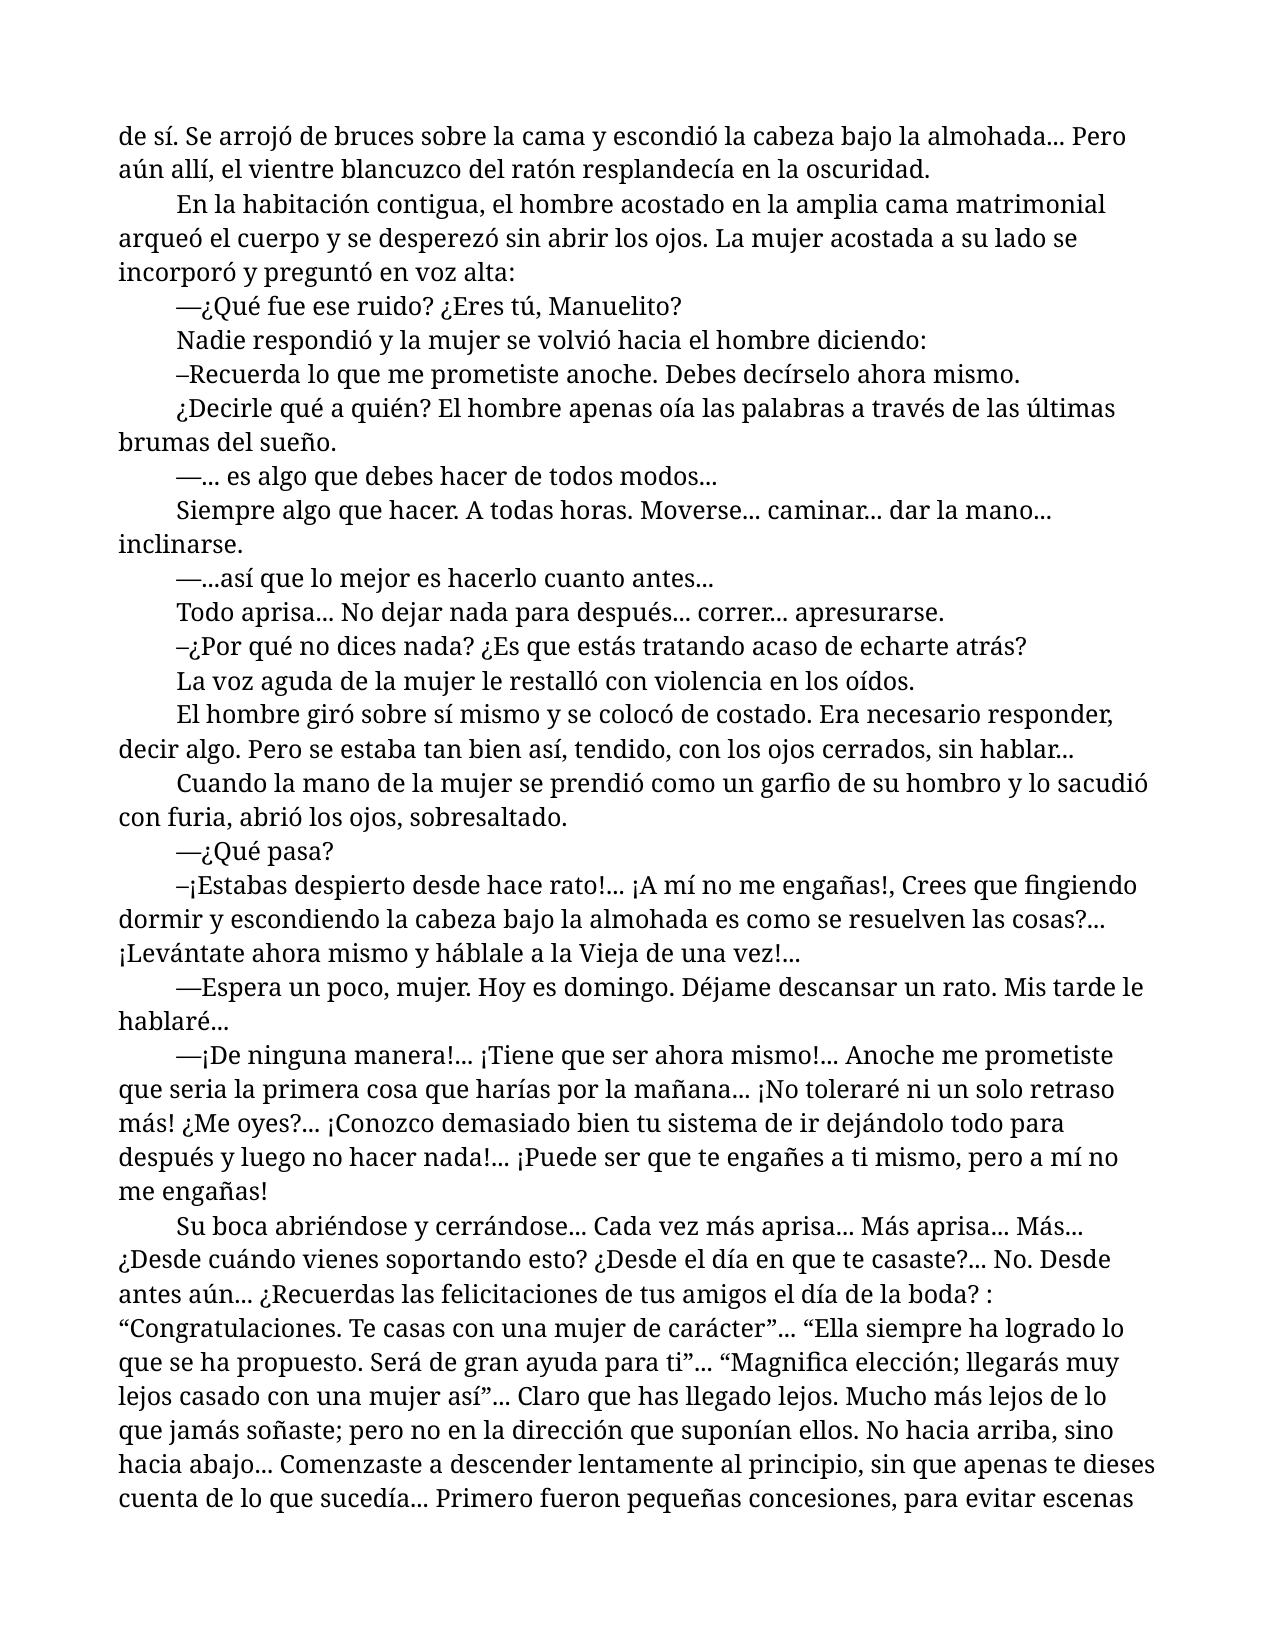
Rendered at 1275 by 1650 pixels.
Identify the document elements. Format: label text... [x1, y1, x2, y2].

text de sí. Se arrojó de bruces sobre la cama y escondió la cabeza bajo la almohada... Pero aún allí, el vientre blancuzco del ratón resplandecía en la oscuridad. En la habitación contigua, el hombre acostado en la amplia cama matrimonial arqueó el cuerpo y se desperezó sin abrir los ojos. La mujer acostada a su lado se incorporó y preguntó en voz alta: —¿Qué fue ese ruido? ¿Eres tú, Manuelito? Nadie respondió y la mujer se volvió hacia el hombre diciendo: –Recuerda lo que me prometiste anoche. Debes decírselo ahora mismo. ¿Decirle qué a quién? El hombre apenas oía las palabras a través de las últimas brumas del sueño. —... es algo que debes hacer de todos modos... Siempre algo que hacer. A todas horas. Moverse... caminar... dar la mano... inclinarse. —...así que lo mejor es hacerlo cuanto antes... Todo aprisa... No dejar nada para después... correr... apresurarse. –¿Por qué no dices nada? ¿Es que estás tratando acaso de echarte atrás? La voz aguda de la mujer le restalló con violencia en los oídos. El hombre giró sobre sí mismo y se colocó de costado. Era necesario responder, decir algo. Pero se estaba tan bien así, tendido, con los ojos cerrados, sin hablar... Cuando la mano de la mujer se prendió como un garfio de su hombro y lo sacudió con furia, abrió los ojos, sobresaltado. —¿Qué pasa? –¡Estabas despierto desde hace rato!... ¡A mí no me engañas!, Crees que fingiendo dormir y escondiendo la cabeza bajo la almohada es como se resuelven las cosas?... ¡Levántate ahora mismo y háblale a la Vieja de una vez!... —Espera un poco, mujer. Hoy es domingo. Déjame descansar un rato. Mis tarde le hablaré... —¡De ninguna manera!... ¡Tiene que ser ahora mismo!... Anoche me prometiste que seria la primera cosa que harías por la mañana... ¡No toleraré ni un solo retraso más! ¿Me oyes?... ¡Conozco demasiado bien tu sistema de ir dejándolo todo para después y luego no hacer nada!... ¡Puede ser que te engañes a ti mismo, pero a mí no me engañas! Su boca abriéndose y cerrándose... Cada vez más aprisa... Más aprisa... Más... ¿Desde cuándo vienes soportando esto? ¿Desde el día en que te casaste?... No. Desde antes aún... ¿Recuerdas las felicitaciones de tus amigos el día de la boda? : “Congratulaciones. Te casas con una mujer de carácter”... “Ella siempre ha logrado lo que se ha propuesto. Será de gran ayuda para ti”... “Magnifica elección; llegarás muy lejos casado con una mujer así”... Claro que has llegado lejos. Mucho más lejos de lo que jamás soñaste; pero no en la dirección que suponían ellos. No hacia arriba, sino hacia abajo... Comenzaste a descender lentamente al principio, sin que apenas te dieses cuenta de lo que sucedía... Primero fueron pequeñas concesiones, para evitar escenas [118, 118, 1157, 1515]
